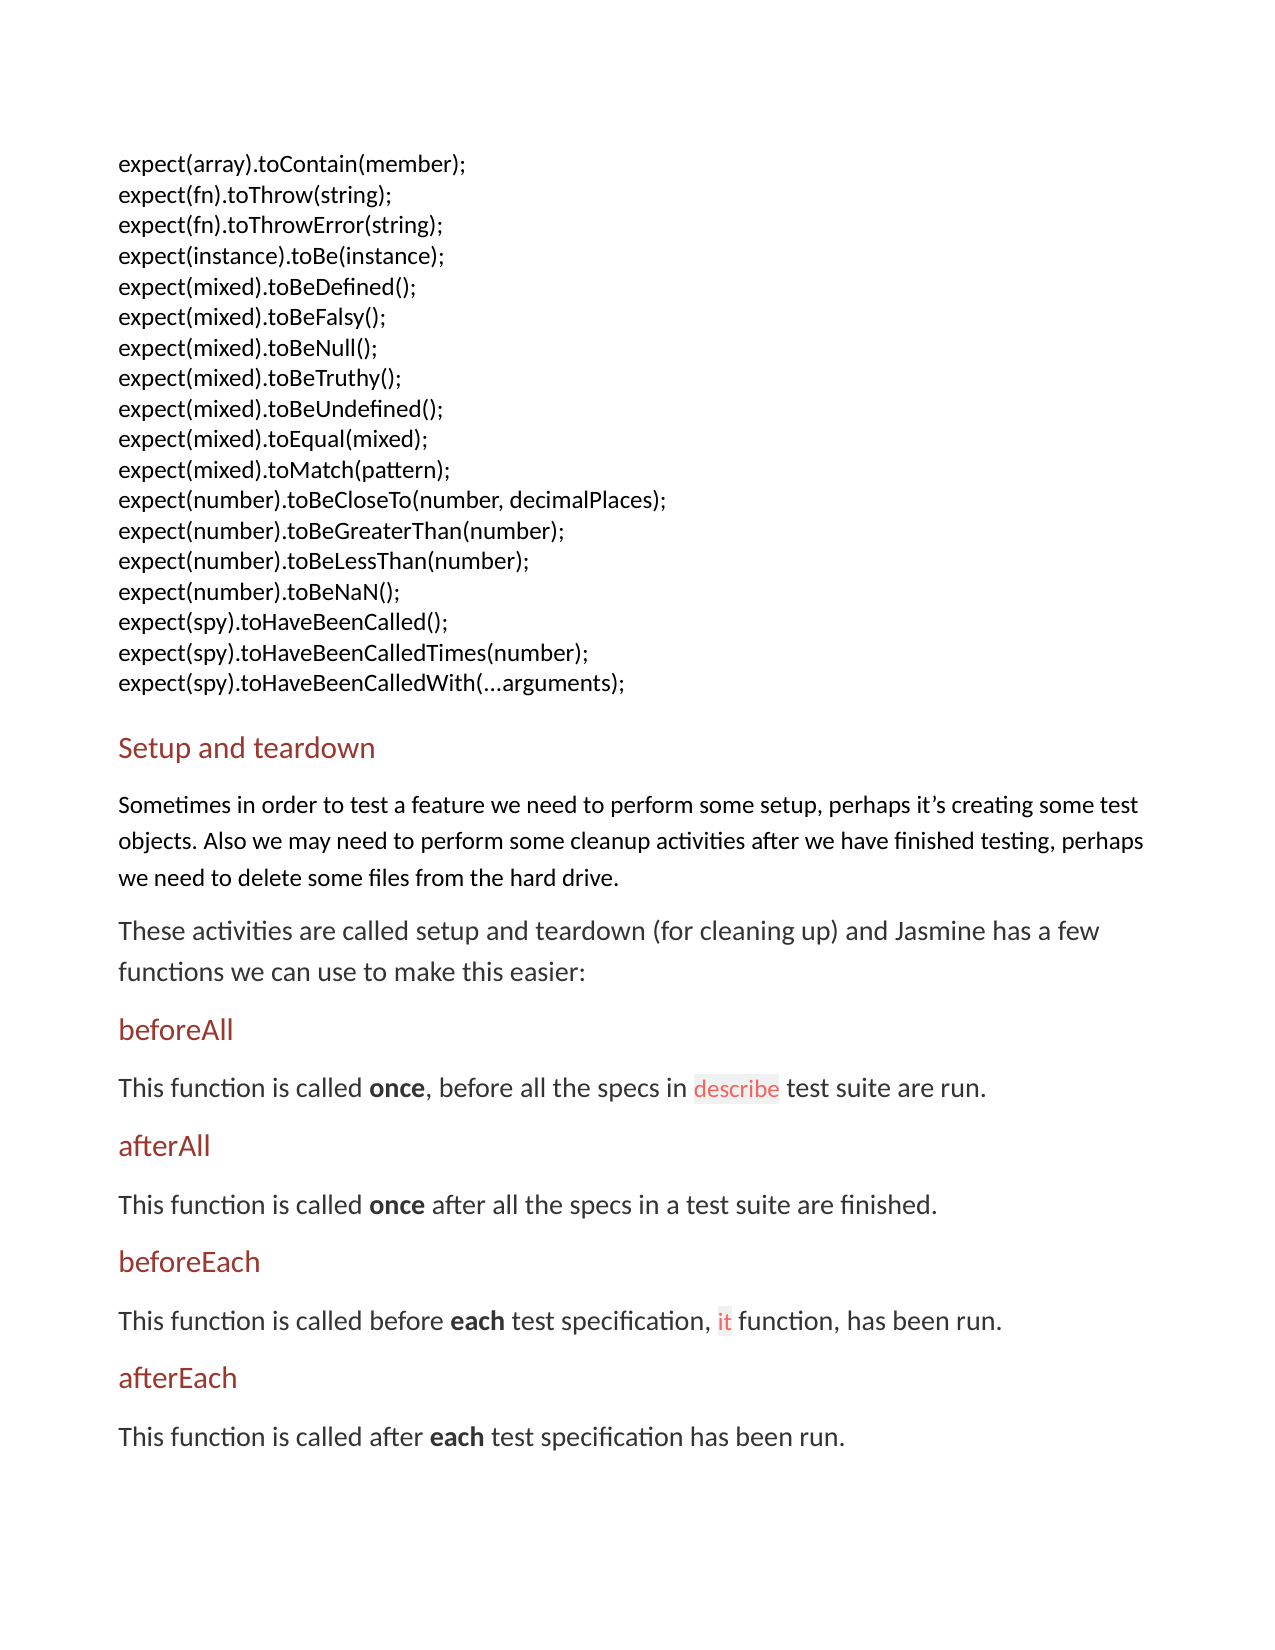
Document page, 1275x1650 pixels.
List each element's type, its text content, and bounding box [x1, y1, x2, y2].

text beforeEach [118, 1242, 1157, 1281]
text expect(fn).toThrowError(string); [118, 210, 1157, 240]
text This function is called before each test specification, it function, has been run. [118, 1303, 1157, 1337]
text expect(mixed).toBeTruthy(); [118, 362, 1157, 393]
text expect(mixed).toBeFalsy(); [118, 301, 1157, 332]
text Sometimes in order to test a feature we need to perform some setup, perhaps it’s creating some test objects. Also we may need to perform some cleanup activities after we have finished testing, perhaps we need to delete some files from the hard drive. [118, 789, 1157, 892]
text expect(number).toBeGreaterThan(number); [118, 515, 1157, 545]
text expect(mixed).toEqual(mixed); [118, 423, 1157, 454]
text expect(number).toBeCloseTo(number, decimalPlaces); [118, 484, 1157, 515]
text expect(number).toBeLessThan(number); [118, 545, 1157, 576]
text expect(spy).toHaveBeenCalledTimes(number); [118, 637, 1157, 667]
text expect(mixed).toBeDefined(); [118, 271, 1157, 301]
text This function is called once, before all the specs in describe test suite are run. [118, 1071, 1157, 1105]
text Setup and teardown [118, 728, 1157, 767]
text expect(mixed).toMatch(pattern); [118, 454, 1157, 484]
text afterAll [118, 1126, 1157, 1164]
text expect(spy).toHaveBeenCalled(); [118, 606, 1157, 637]
text This function is called once after all the specs in a test suite are finished. [118, 1187, 1157, 1221]
text beforeAll [118, 1010, 1157, 1048]
text afterEach [118, 1359, 1157, 1397]
text expect(number).toBeNaN(); [118, 576, 1157, 606]
text expect(mixed).toBeUndefined(); [118, 393, 1157, 423]
text These activities are called setup and teardown (for cleaning up) and Jasmine has a few functions we can use to make this easier: [118, 913, 1157, 989]
text expect(array).toContain(member); [118, 149, 1157, 179]
text expect(spy).toHaveBeenCalledWith(...arguments); [118, 667, 1157, 698]
text This function is called after each test specification has been run. [118, 1419, 1157, 1453]
text expect(mixed).toBeNull(); [118, 332, 1157, 362]
text expect(fn).toThrow(string); [118, 179, 1157, 210]
text expect(instance).toBe(instance); [118, 240, 1157, 271]
